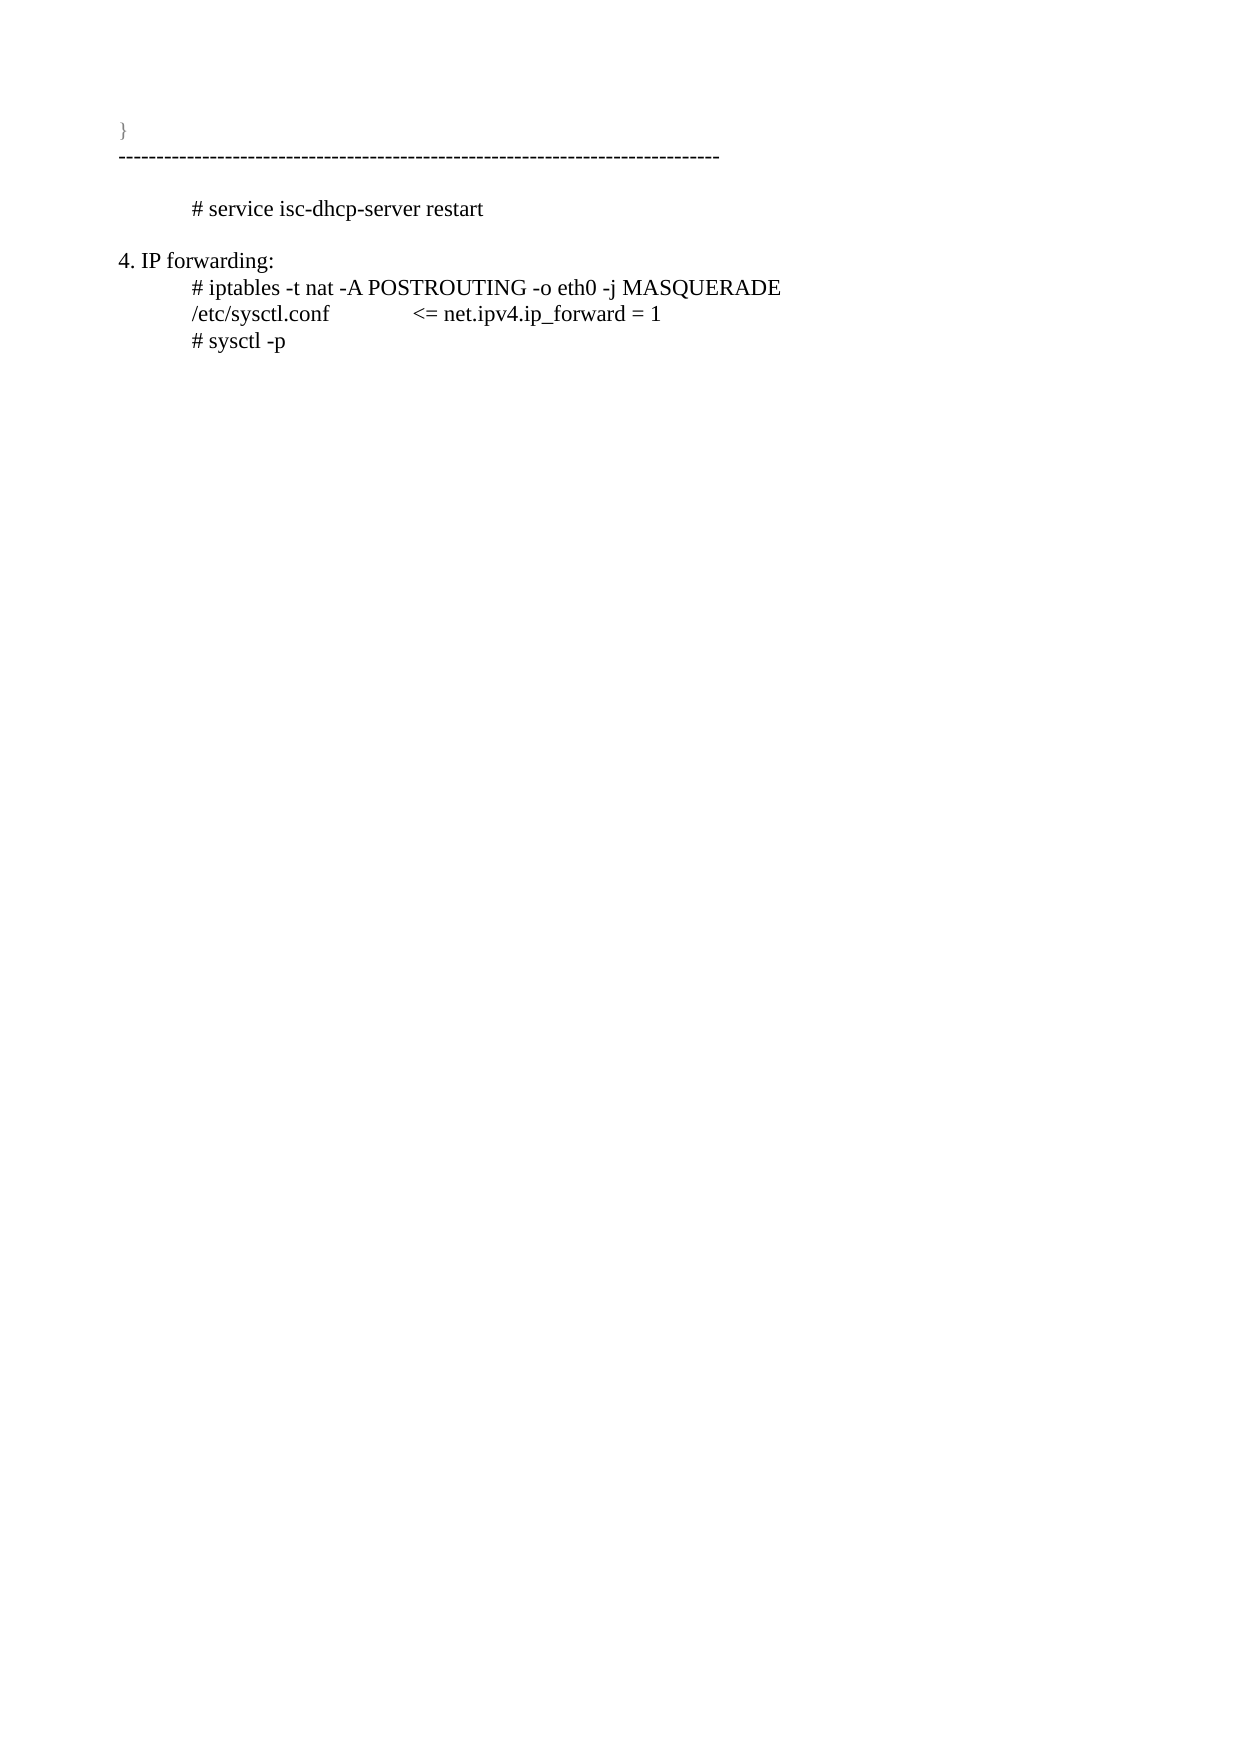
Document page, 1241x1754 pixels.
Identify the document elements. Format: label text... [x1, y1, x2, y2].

text # sysctl -p [118, 327, 1122, 353]
text # iptables -t nat -A POSTROUTING -o eth0 -j MASQUERADE [118, 274, 1122, 300]
text } [118, 118, 1122, 142]
text # service isc-dhcp-server restart [118, 195, 1122, 221]
text /etc/sysctl.conf <= net.ipv4.ip_forward = 1 [118, 300, 1122, 327]
text 4. IP forwarding: [118, 248, 1122, 274]
text ------------------------------------------------------------------------------- [118, 142, 1122, 168]
